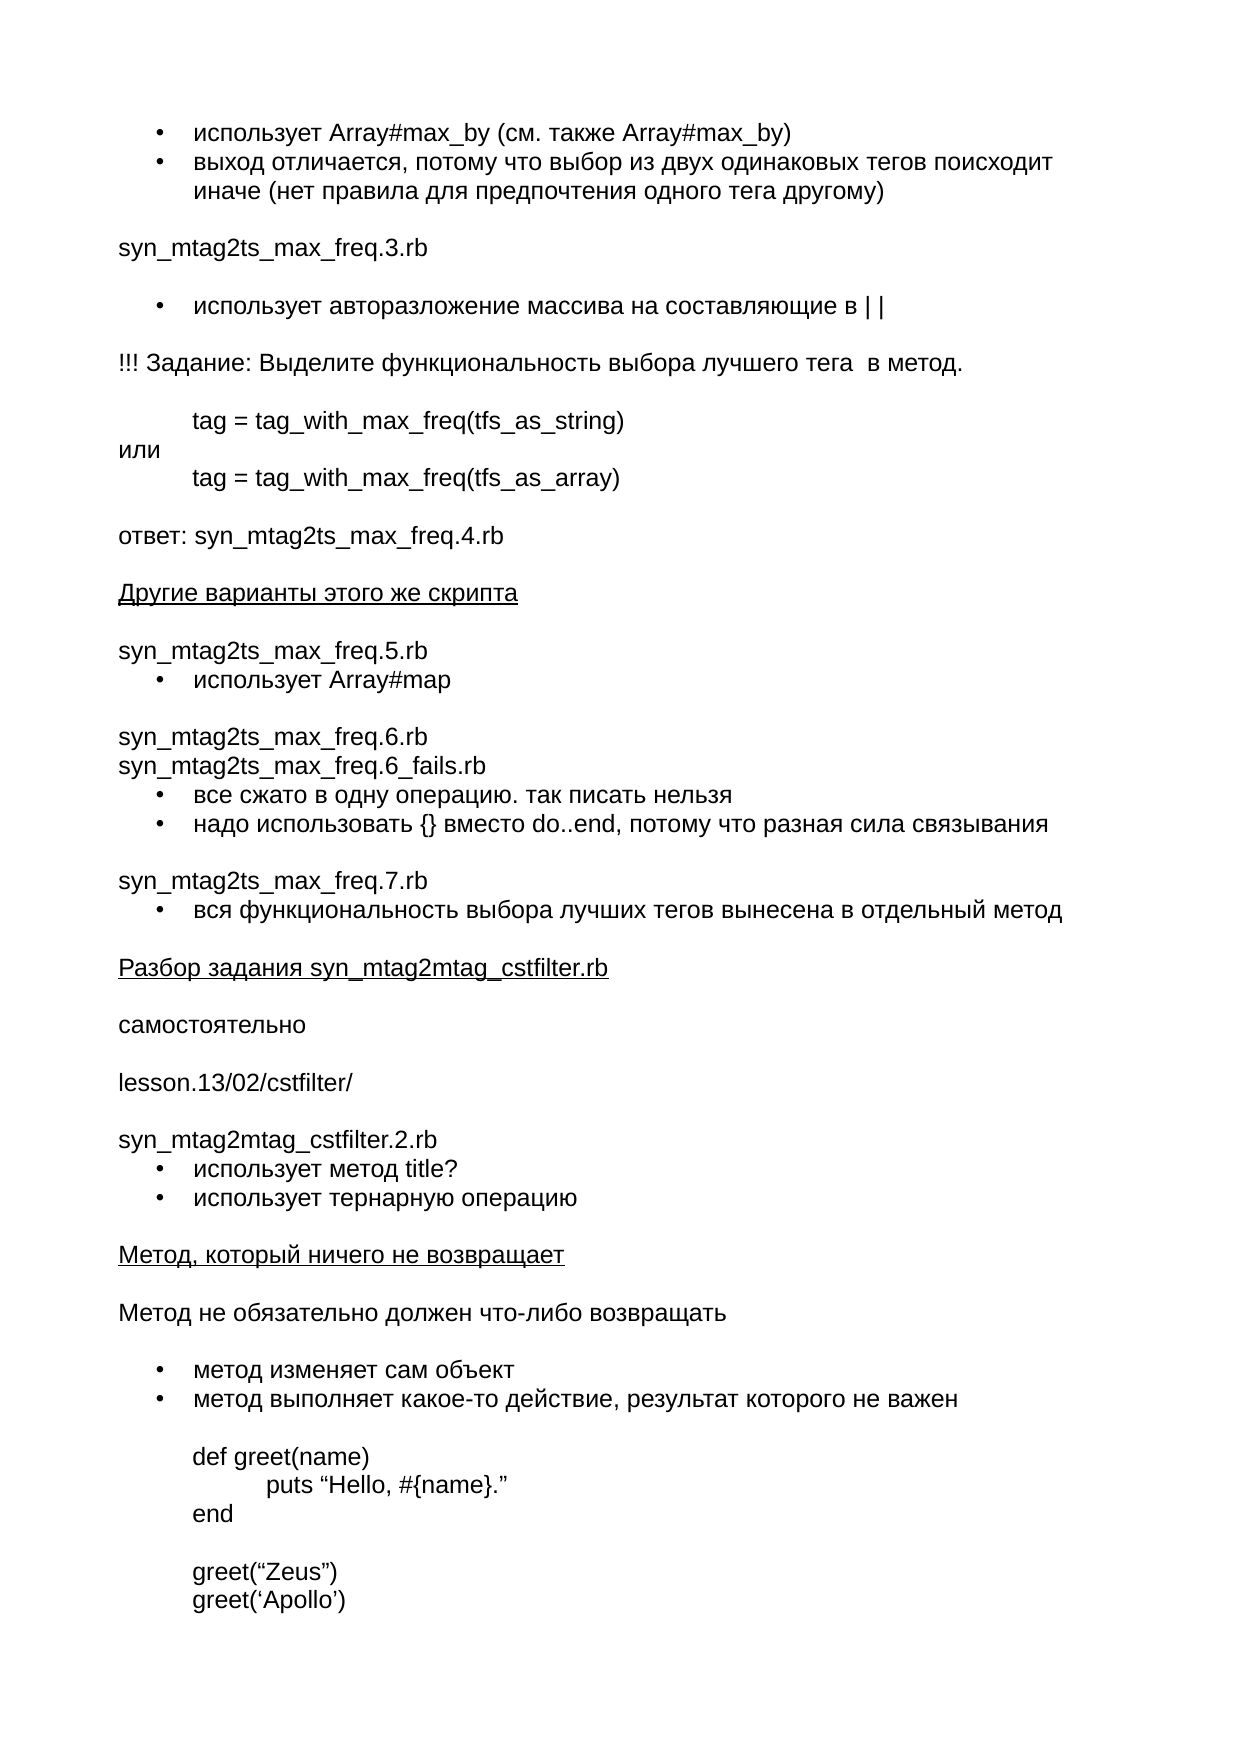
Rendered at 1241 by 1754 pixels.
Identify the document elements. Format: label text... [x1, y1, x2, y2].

text syn_mtag2ts_max_freq.7.rb [118, 866, 1122, 895]
list использует тернарную операцию [156, 1183, 1122, 1212]
text tag = tag_with_max_freq(tfs_as_array) [118, 463, 1122, 492]
text greet(‘Apollo’) [118, 1586, 1122, 1614]
list выход отличается, потому что выбор из двух одинаковых тегов поисходит иначе (нет правила для предпочтения одного тега другому) [156, 147, 1122, 204]
list надо использовать {} вместо do..end, потому что разная сила связывания [156, 809, 1122, 837]
text syn_mtag2ts_max_freq.5.rb [118, 636, 1122, 665]
text или [118, 435, 1122, 463]
text Разбор задания syn_mtag2mtag_cstfilter.rb [118, 953, 1122, 981]
text def greet(name) [118, 1442, 1122, 1471]
text Другие варианты этого же скрипта [118, 578, 1122, 607]
text syn_mtag2ts_max_freq.3.rb [118, 233, 1122, 262]
text syn_mtag2mtag_cstfilter.2.rb [118, 1125, 1122, 1154]
text lesson.13/02/cstfilter/ [118, 1068, 1122, 1096]
text syn_mtag2ts_max_freq.6.rb [118, 722, 1122, 751]
text tag = tag_with_max_freq(tfs_as_string) [118, 406, 1122, 435]
list вся функциональность выбора лучших тегов вынесена в отдельный метод [156, 895, 1122, 924]
text ответ: syn_mtag2ts_max_freq.4.rb [118, 521, 1122, 550]
list все сжато в одну операцию. так писать нельзя [156, 780, 1122, 809]
text greet(“Zeus”) [118, 1557, 1122, 1586]
text Метод, который ничего не возвращает [118, 1240, 1122, 1269]
list использует Array#map [156, 665, 1122, 693]
list использует Array#max_by (см. также Array#max_by) [156, 118, 1122, 147]
text puts “Hello, #{name}.” [118, 1471, 1122, 1499]
text !!! Задание: Выделите функциональность выбора лучшего тега в метод. [118, 348, 1122, 377]
text самостоятельно [118, 1010, 1122, 1039]
list использует авторазложение массива на составляющие в | | [156, 291, 1122, 320]
list метод выполняет какое-то действие, результат которого не важен [156, 1384, 1122, 1413]
text syn_mtag2ts_max_freq.6_fails.rb [118, 751, 1122, 780]
list использует метод title? [156, 1154, 1122, 1183]
text Метод не обязательно должен что-либо возвращать [118, 1298, 1122, 1327]
text end [118, 1499, 1122, 1528]
list метод изменяет сам объект [156, 1355, 1122, 1384]
